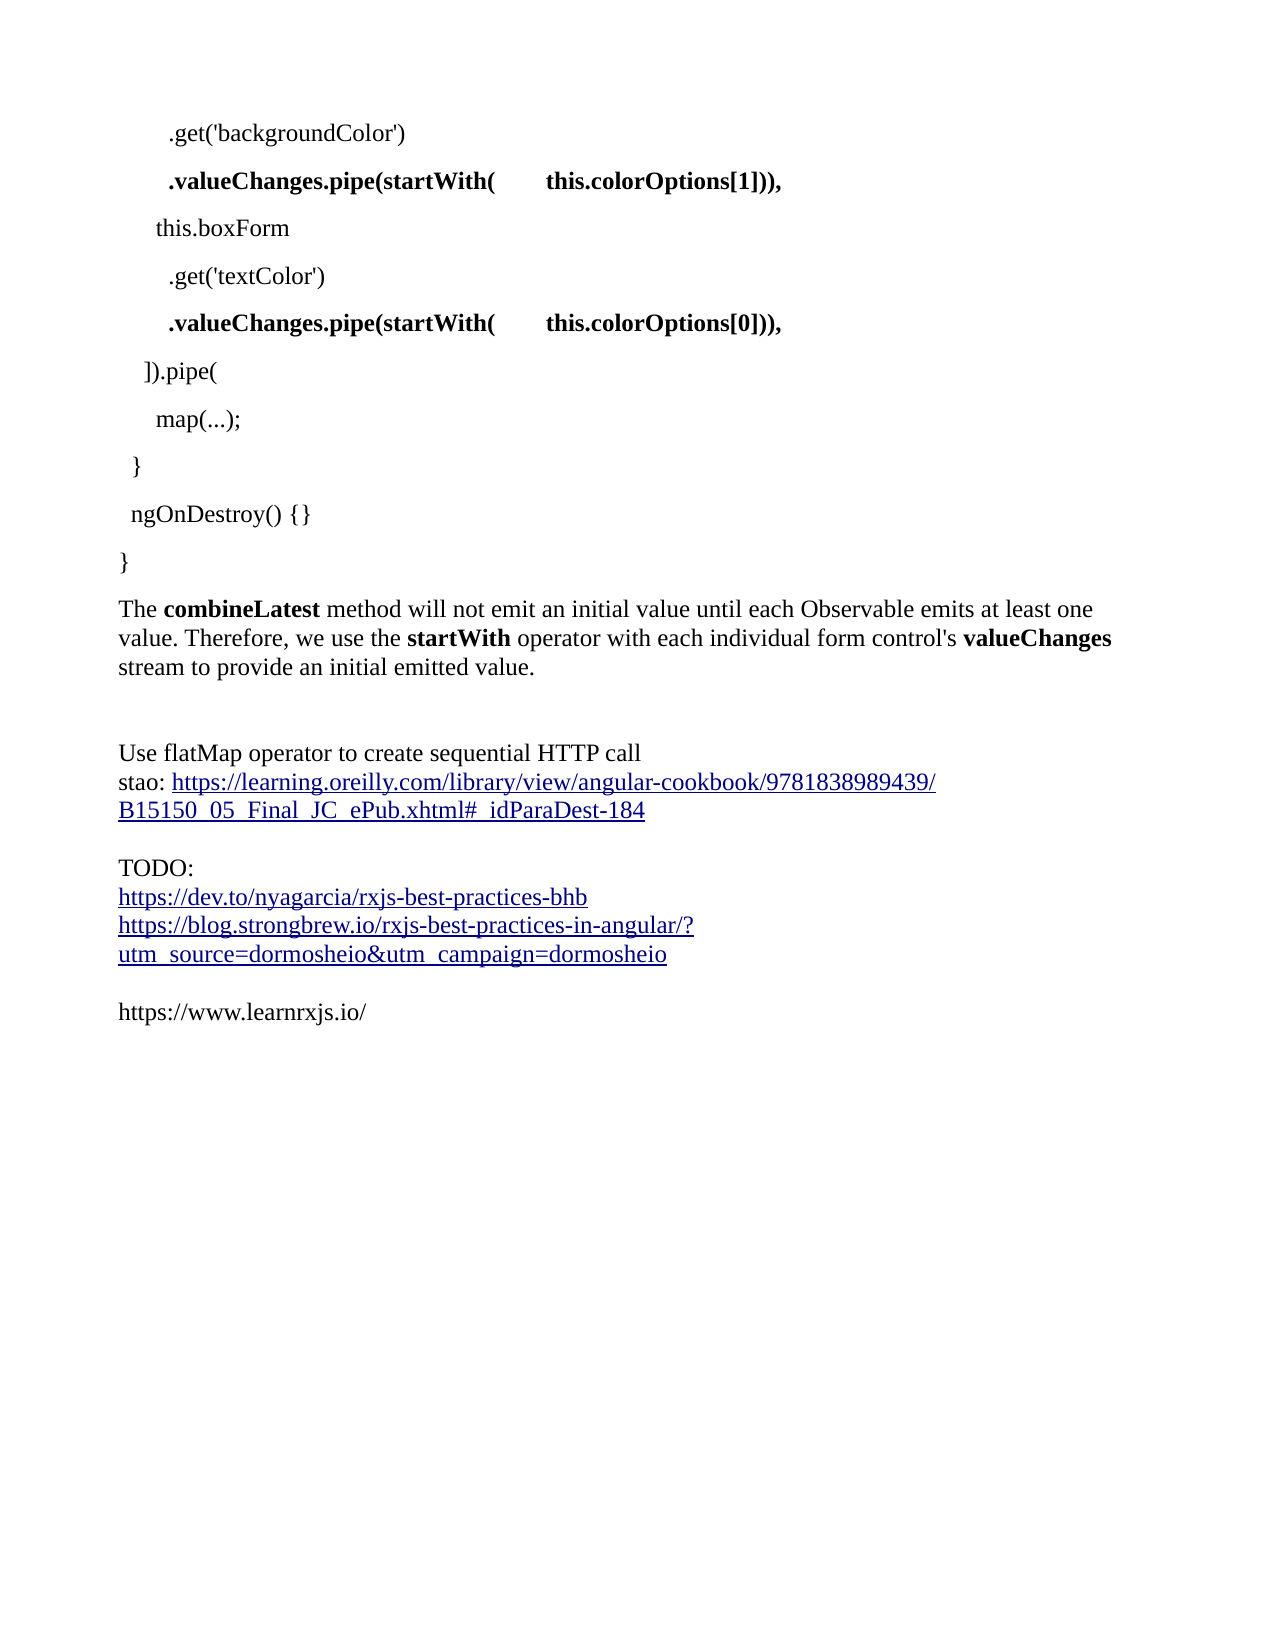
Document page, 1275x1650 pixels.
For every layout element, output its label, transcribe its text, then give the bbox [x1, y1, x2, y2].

text https://www.learnrxjs.io/ [118, 997, 1157, 1025]
text ]).pipe( [118, 356, 1157, 385]
text map(...); [118, 404, 1157, 432]
text .get('textColor') [118, 261, 1157, 290]
text .get('backgroundColor') [118, 118, 1157, 147]
text } [118, 451, 1157, 480]
text TODO: [118, 853, 1157, 882]
text .valueChanges.pipe(startWith( this.colorOptions[0])), [118, 308, 1157, 337]
text The combineLatest method will not emit an initial value until each Observable emits at least one value. Therefore, we use the startWith operator with each individual form control's valueChanges stream to provide an initial emitted value. [118, 594, 1157, 680]
text stao: https://learning.oreilly.com/library/view/angular-cookbook/9781838989439/B15150_05_Final_JC_ePub.xhtml#_idParaDest-184 [118, 767, 1157, 824]
text .valueChanges.pipe(startWith( this.colorOptions[1])), [118, 166, 1157, 194]
text Use flatMap operator to create sequential HTTP call [118, 738, 1157, 767]
text ngOnDestroy() {} [118, 499, 1157, 528]
text this.boxForm [118, 213, 1157, 242]
text https://dev.to/nyagarcia/rxjs-best-practices-bhb https://blog.strongbrew.io/rxjs-best-practices-in-angular/?utm_source=dormosheio&utm_campaign=dormosheio [118, 882, 1157, 968]
text } [118, 547, 1157, 575]
